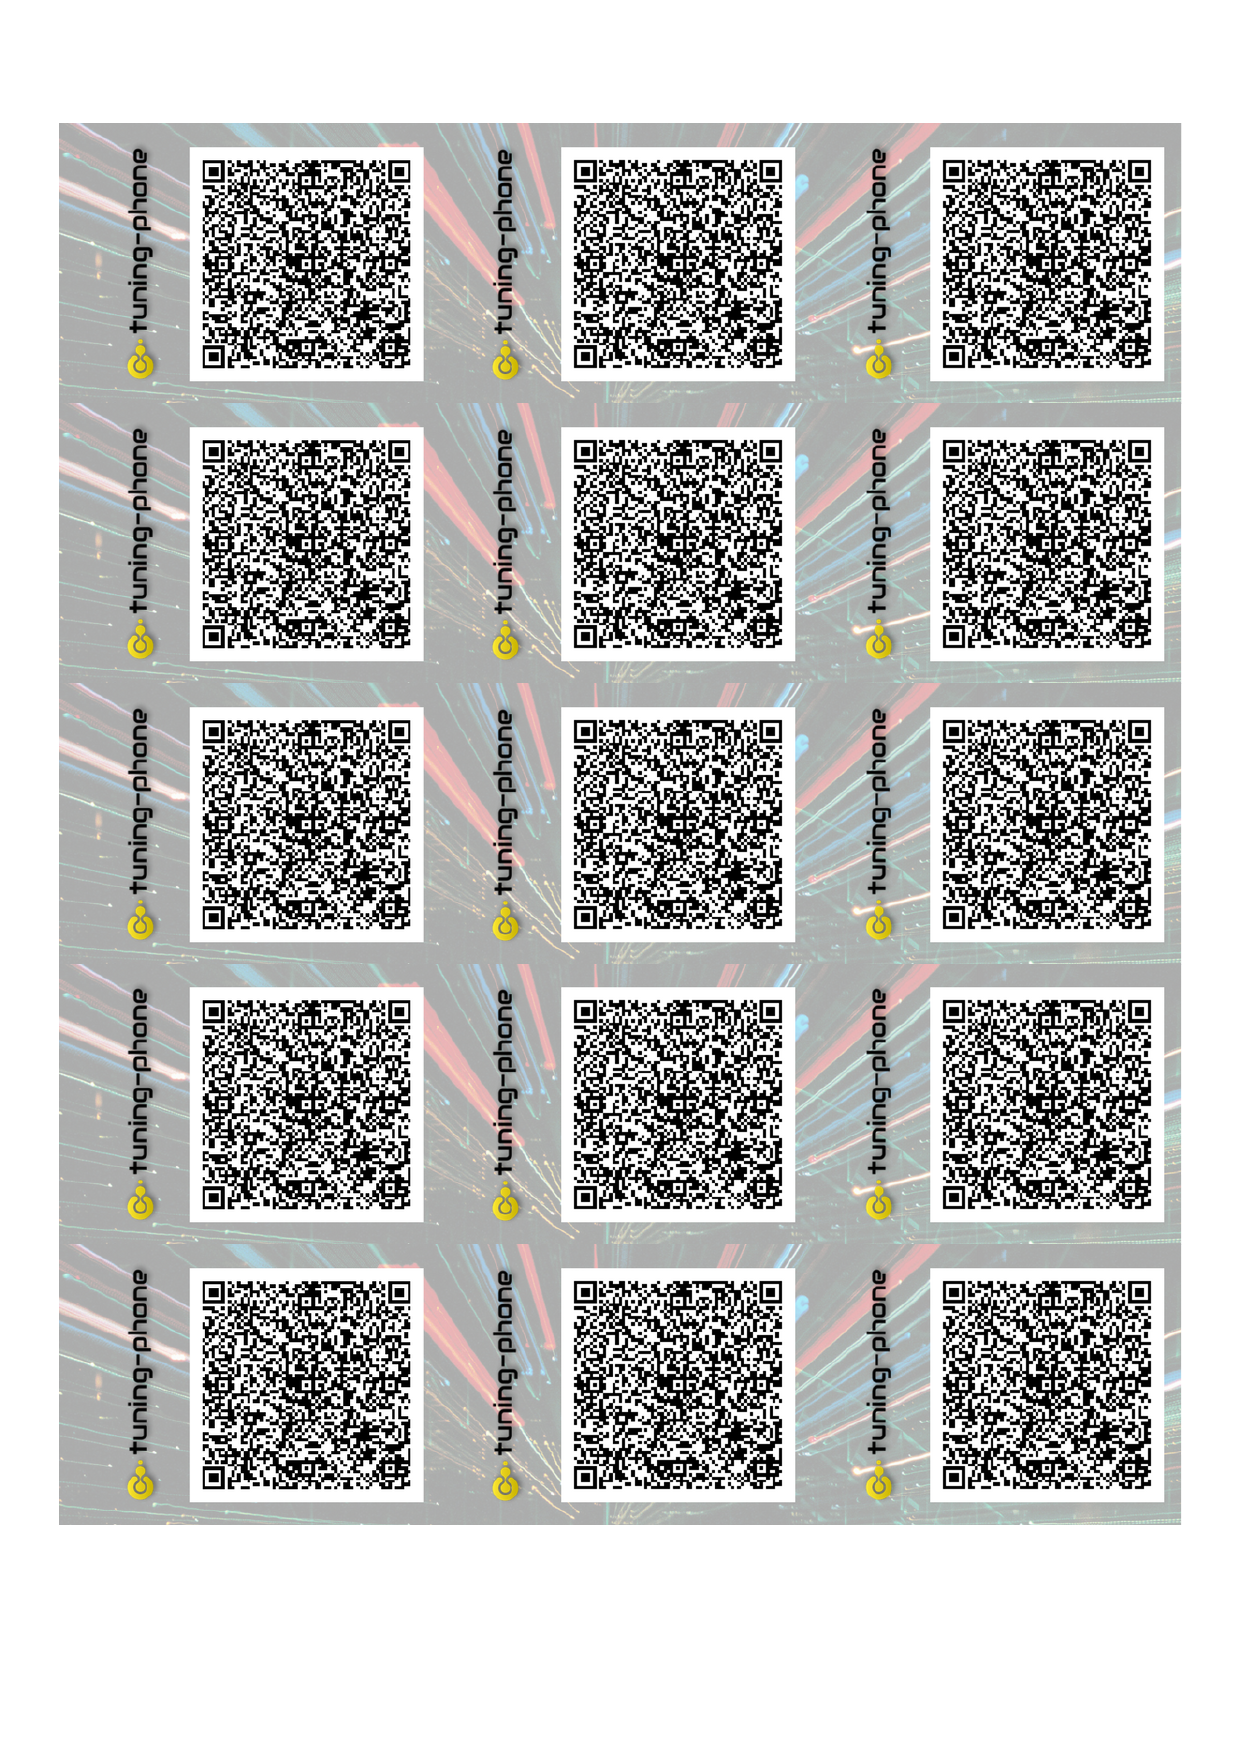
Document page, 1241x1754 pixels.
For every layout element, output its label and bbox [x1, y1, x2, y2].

picture [59, 123, 1182, 1525]
